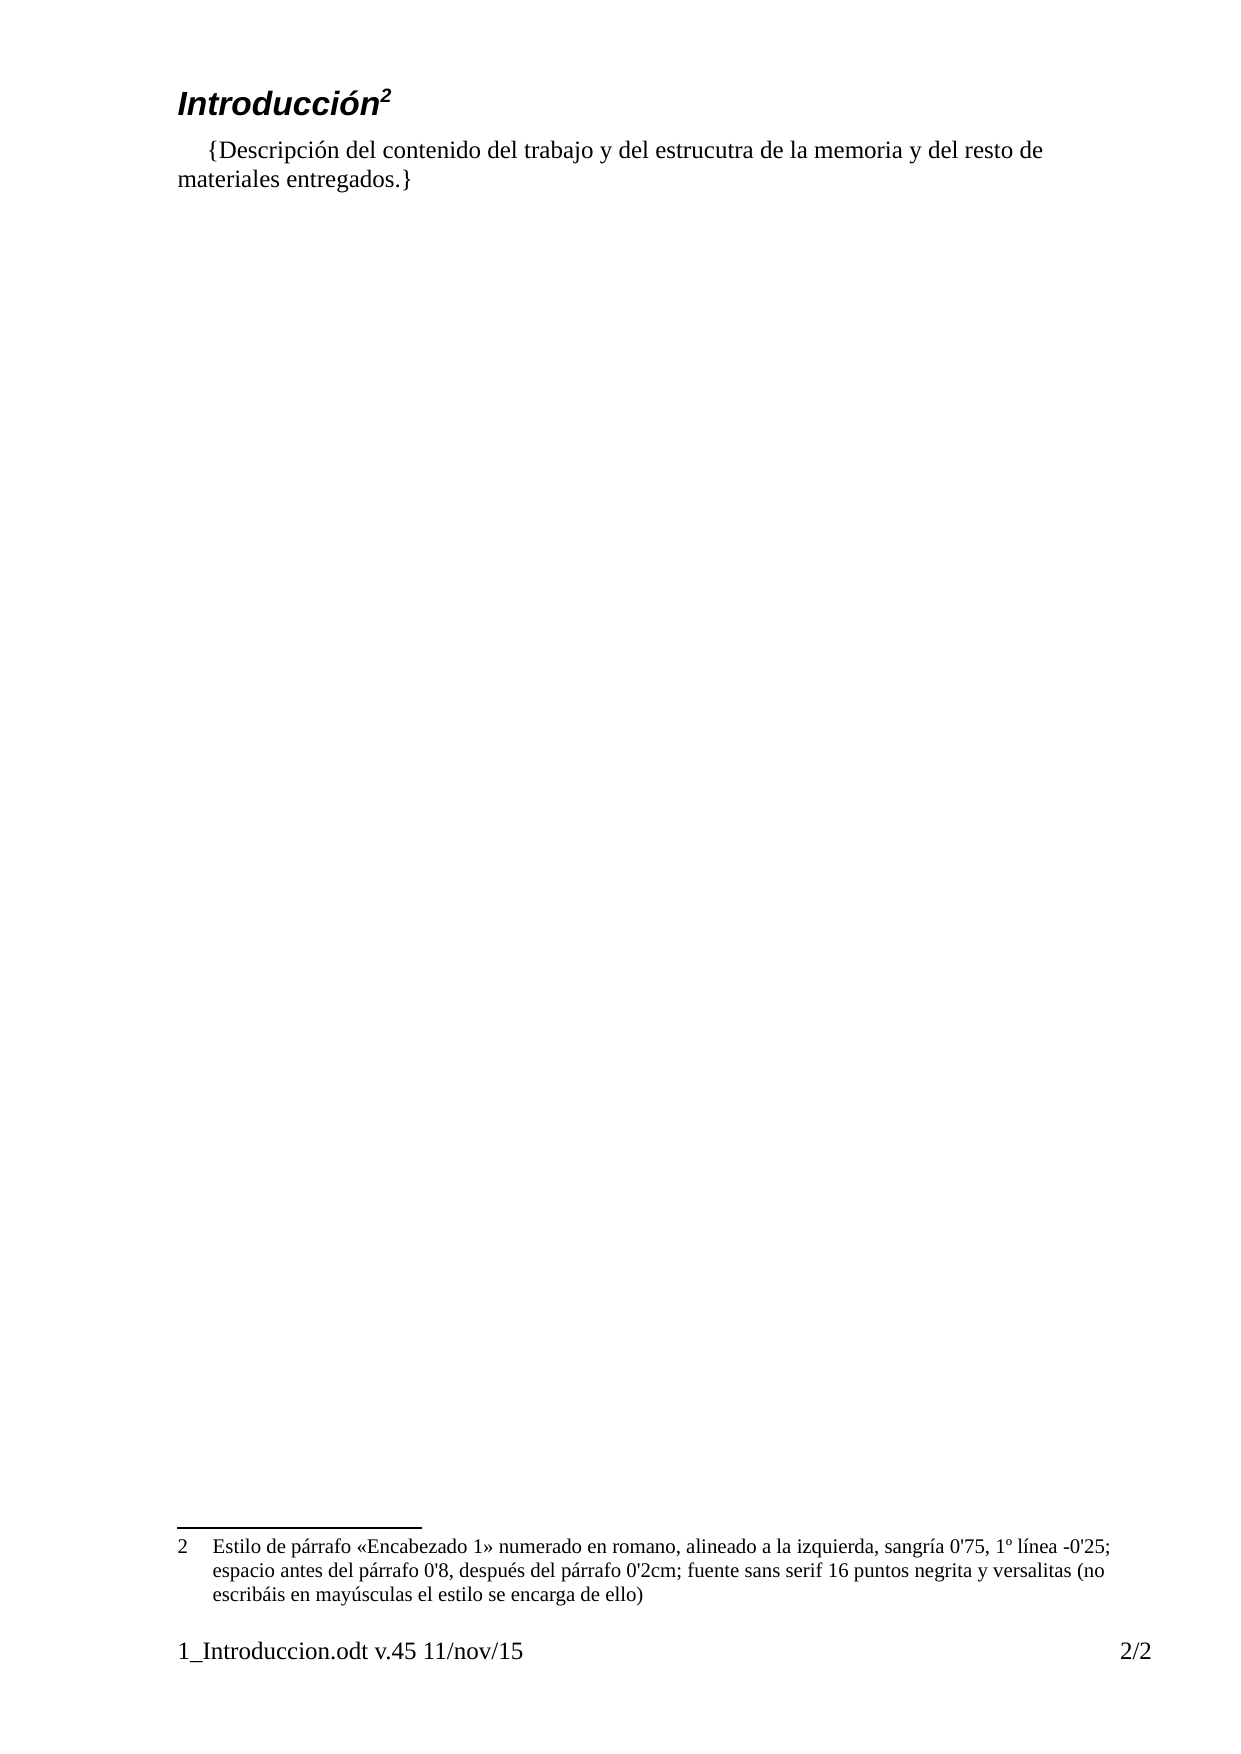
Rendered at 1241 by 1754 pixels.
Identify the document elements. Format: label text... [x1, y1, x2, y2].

text Estilo de párrafo «Encabezado 1» numerado en romano, alineado a la izquierda, sangría 0'75, 1º línea -0'25; espacio antes del párrafo 0'8, después del párrafo 0'2cm; fuente sans serif 16 puntos negrita y versalitas (no escribáis en mayúsculas el estilo se encarga de ello) [177, 1534, 1152, 1606]
subtitle Introducción [177, 84, 1152, 122]
text {Descripción del contenido del trabajo y del estrucutra de la memoria y del resto de materiales entregados.} [177, 135, 1152, 192]
